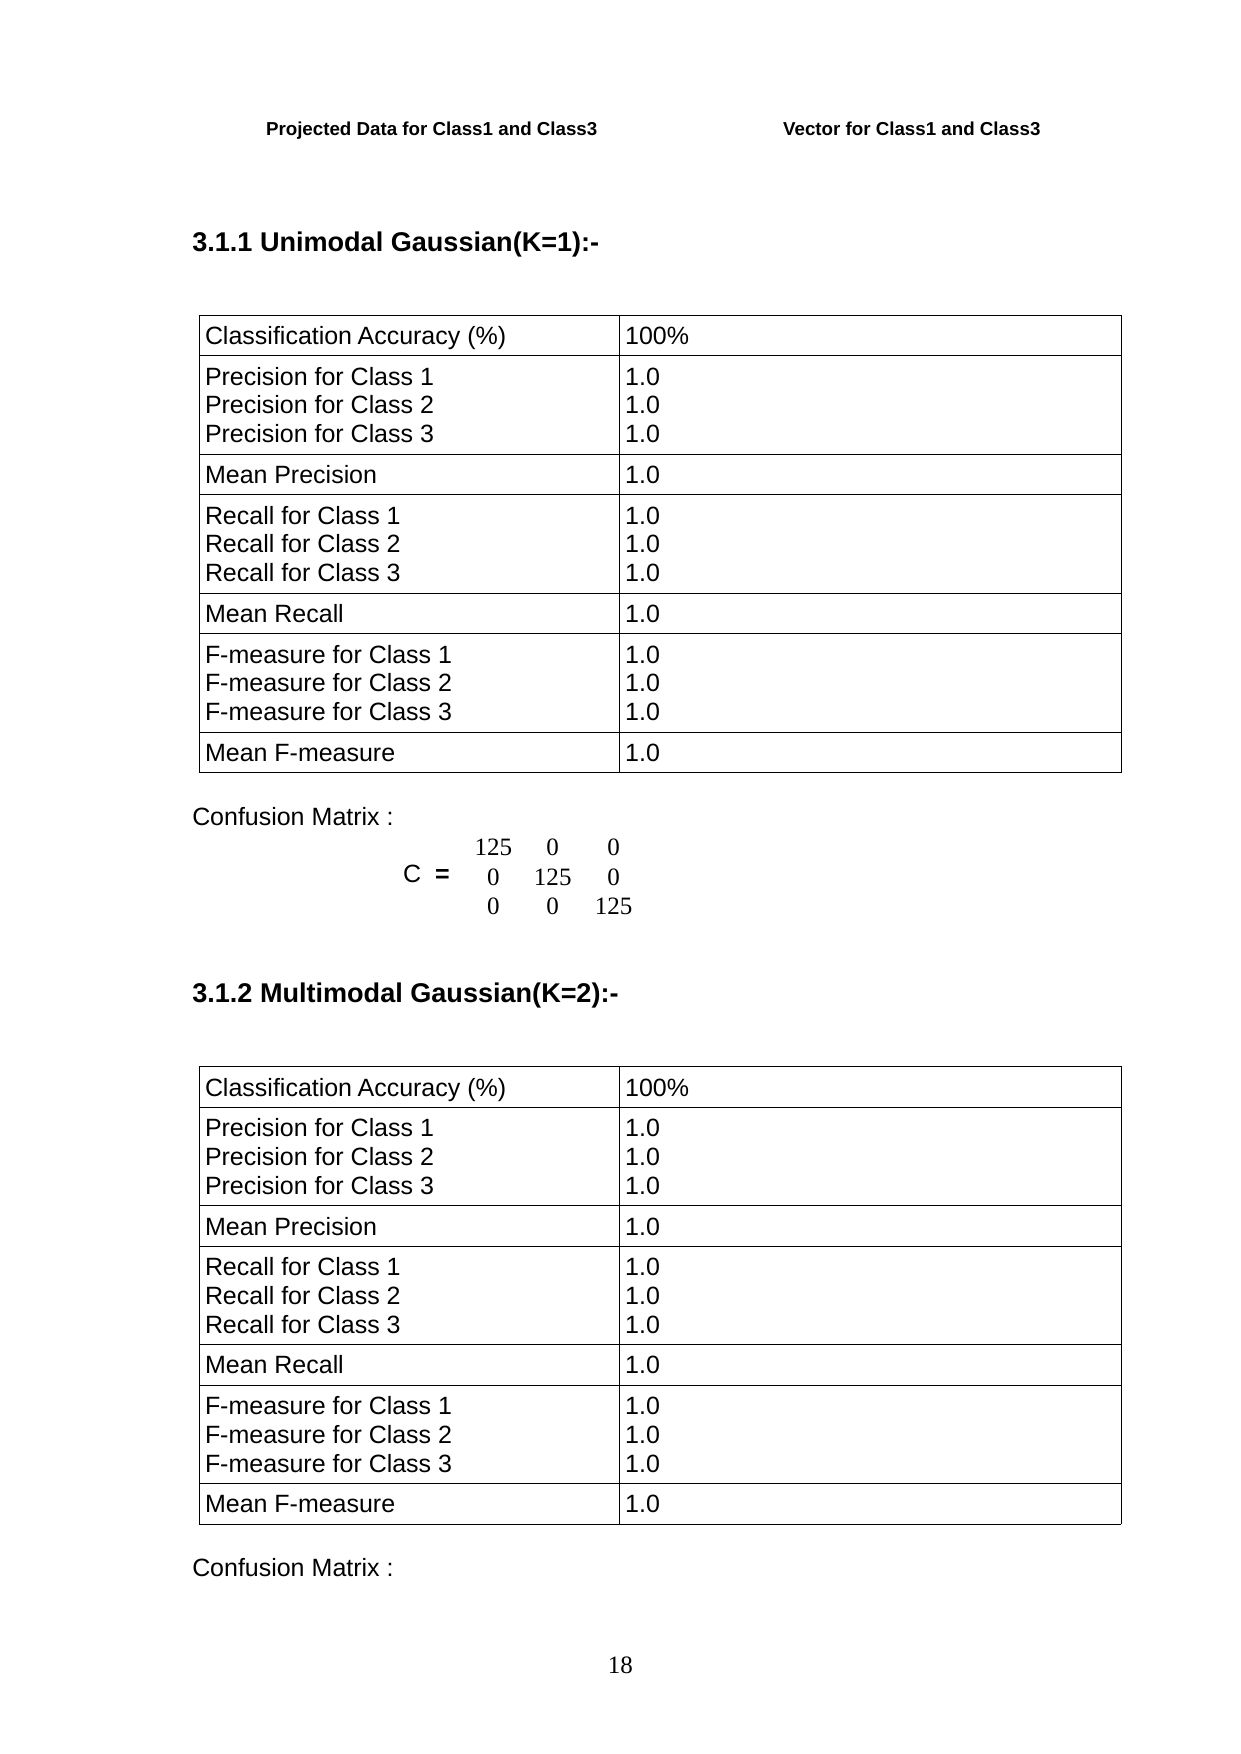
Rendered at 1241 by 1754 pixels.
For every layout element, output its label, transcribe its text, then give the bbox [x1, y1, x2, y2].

table_cell 1.0 [620, 733, 1121, 772]
table_header Classification Accuracy (%) [200, 316, 619, 355]
table_header 100% [620, 316, 1121, 355]
text Confusion Matrix : [118, 802, 1122, 830]
text Projected Data for Class1 and Class3 Vector for Class1 and Class3 [118, 118, 1122, 140]
table_cell 1.0 1.0 1.0 [620, 1386, 1121, 1483]
text 3.1.1 Unimodal Gaussian(K=1):- [118, 226, 1122, 257]
table_cell Recall for Class 1 Recall for Class 2 Recall for Class 3 [200, 495, 619, 593]
table_cell Mean Precision [200, 455, 619, 494]
table_cell 1.0 1.0 1.0 [620, 1247, 1121, 1344]
table_cell Recall for Class 1 Recall for Class 2 Recall for Class 3 [200, 1247, 619, 1344]
table_header 100% [620, 1067, 1121, 1107]
table_cell 1.0 [620, 1484, 1121, 1524]
text Confusion Matrix : [118, 1553, 1122, 1582]
table_header Classification Accuracy (%) [200, 1067, 619, 1107]
table_cell 1.0 [620, 594, 1121, 633]
table_cell 1.0 1.0 1.0 [620, 1108, 1121, 1205]
table_cell Mean Recall [200, 594, 619, 633]
table_cell Mean F-measure [200, 733, 619, 772]
table_cell Mean Precision [200, 1206, 619, 1246]
table_cell Mean Recall [200, 1345, 619, 1385]
table_cell F-measure for Class 1 F-measure for Class 2 F-measure for Class 3 [200, 634, 619, 732]
text C = [118, 830, 1122, 920]
table_cell 1.0 1.0 1.0 [620, 495, 1121, 593]
table_cell 1.0 [620, 455, 1121, 494]
table_cell Precision for Class 1 Precision for Class 2 Precision for Class 3 [200, 1108, 619, 1205]
table_cell 1.0 [620, 1206, 1121, 1246]
table_cell 1.0 1.0 1.0 [620, 634, 1121, 732]
table_cell F-measure for Class 1 F-measure for Class 2 F-measure for Class 3 [200, 1386, 619, 1483]
table_cell Precision for Class 1 Precision for Class 2 Precision for Class 3 [200, 356, 619, 454]
table_cell Mean F-measure [200, 1484, 619, 1524]
text 3.1.2 Multimodal Gaussian(K=2):- [118, 977, 1122, 1009]
table_cell 1.0 1.0 1.0 [620, 356, 1121, 454]
table_cell 1.0 [620, 1345, 1121, 1385]
